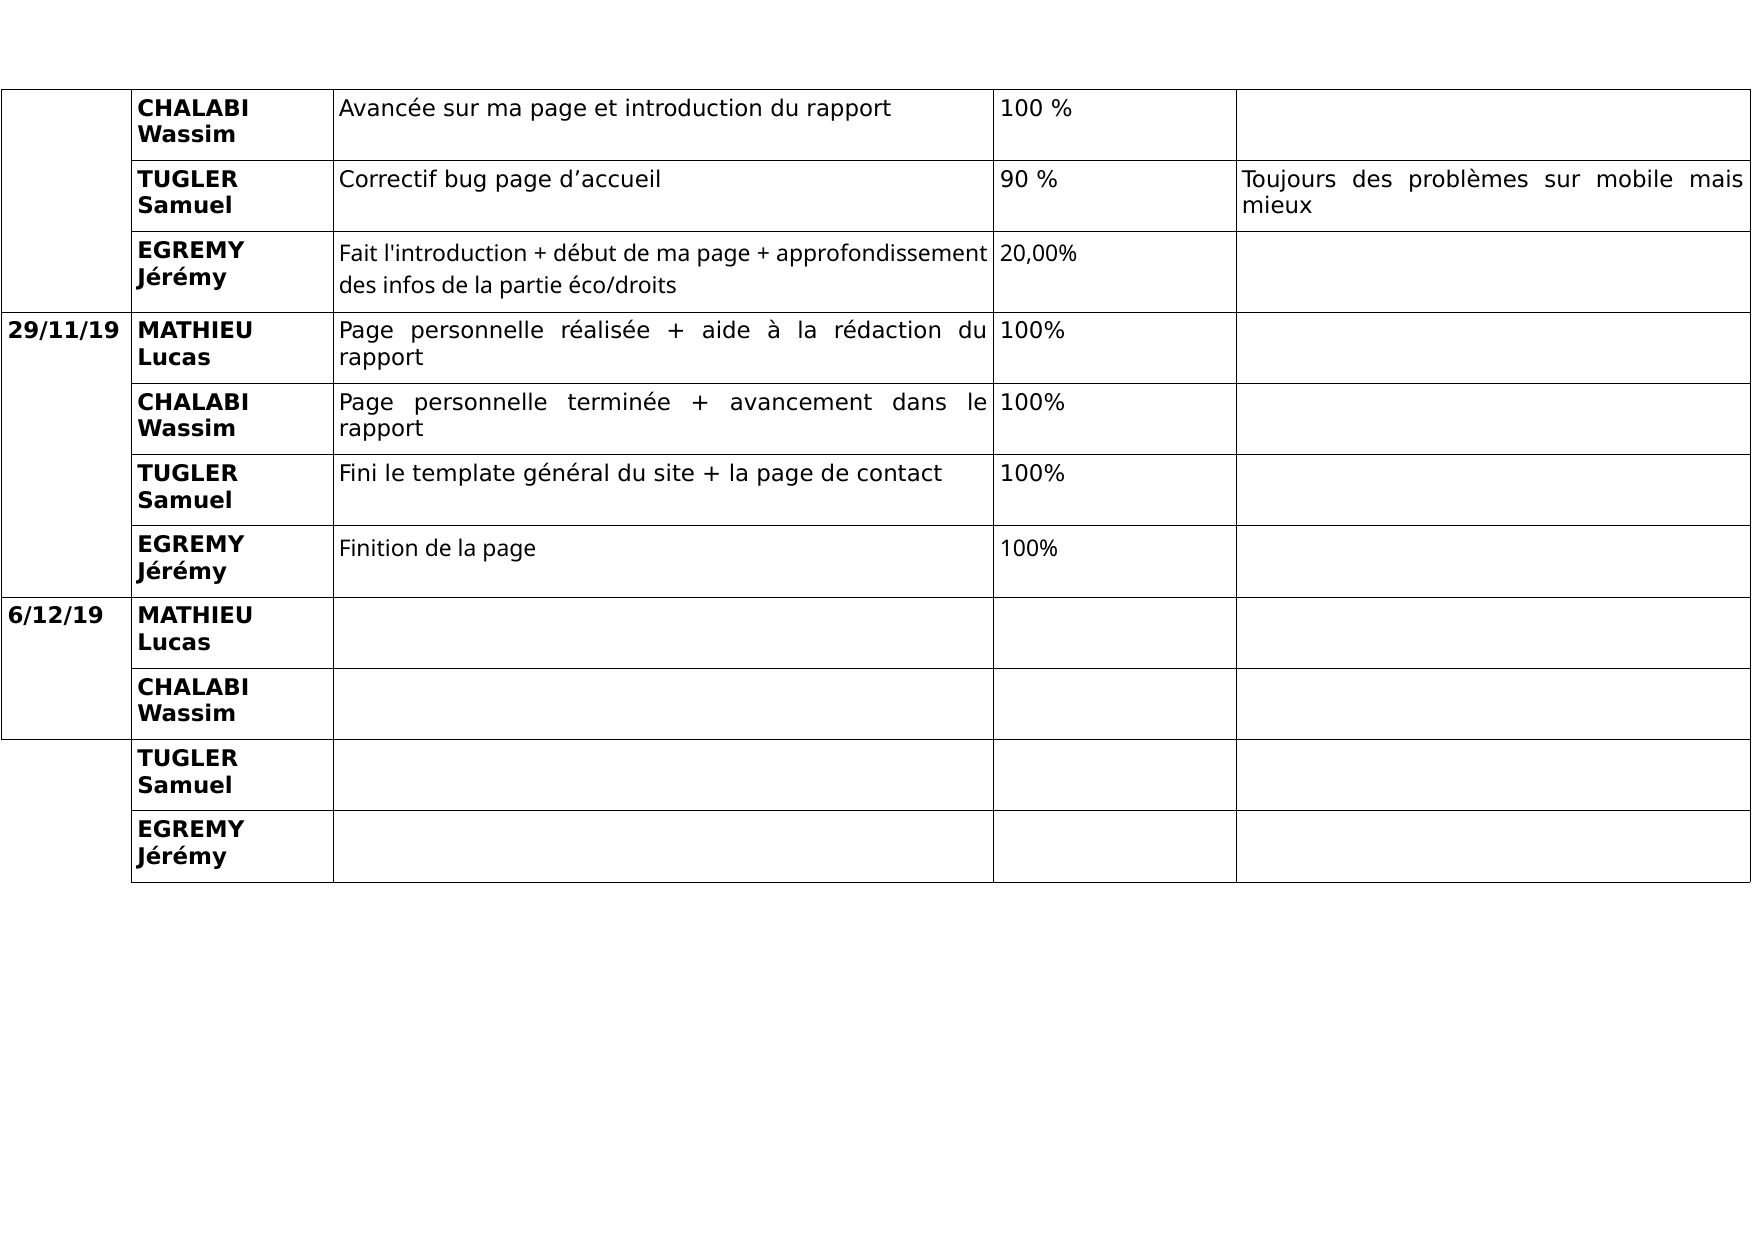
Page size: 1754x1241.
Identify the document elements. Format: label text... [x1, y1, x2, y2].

table_cell MATHIEU Lucas [132, 598, 333, 668]
table_cell Correctif bug page d’accueil [334, 161, 993, 231]
table_cell [1237, 232, 1750, 311]
table_cell EGREMY Jérémy [132, 526, 333, 596]
table_cell TUGLER Samuel [132, 161, 333, 231]
table_cell TUGLER Samuel [132, 740, 333, 810]
table_cell Toujours des problèmes sur mobile mais mieux [1237, 161, 1750, 231]
table_cell TUGLER Samuel [132, 455, 333, 525]
table_cell [1237, 740, 1750, 810]
table_cell 6/12/19 [2, 598, 131, 739]
table_cell [1237, 526, 1750, 596]
table_cell 20,00% [994, 232, 1236, 311]
table_cell [2, 90, 131, 311]
table_cell [1237, 669, 1750, 739]
table_cell [994, 811, 1236, 881]
table_cell [334, 740, 993, 810]
table_cell Avancée sur ma page et introduction du rapport [334, 90, 993, 160]
table_cell [1237, 313, 1750, 383]
table_cell [994, 740, 1236, 810]
table_cell Page personnelle terminée + avancement dans le rapport [334, 384, 993, 454]
table_cell 100% [994, 384, 1236, 454]
table_cell Finition de la page [334, 526, 993, 596]
table_cell [994, 669, 1236, 739]
table_cell MATHIEU Lucas [132, 313, 333, 383]
table_cell Fait l'introduction + début de ma page + approfondissement des infos de la partie éco/droits [334, 232, 993, 311]
table_cell EGREMY Jérémy [132, 232, 333, 311]
table_cell [1237, 90, 1750, 160]
table_cell [334, 598, 993, 668]
table_cell 100% [994, 455, 1236, 525]
table_cell 29/11/19 [2, 313, 131, 596]
table_cell [1237, 598, 1750, 668]
table_cell [1237, 384, 1750, 454]
table_cell 90 % [994, 161, 1236, 231]
table_cell [1237, 455, 1750, 525]
table_cell CHALABI Wassim [132, 669, 333, 739]
table_cell Fini le template général du site + la page de contact [334, 455, 993, 525]
table_cell [1237, 811, 1750, 881]
table_cell 100% [994, 313, 1236, 383]
table_cell Page personnelle réalisée + aide à la rédaction du rapport [334, 313, 993, 383]
table_cell [334, 811, 993, 881]
table_cell [994, 598, 1236, 668]
table_cell [334, 669, 993, 739]
table_cell 100% [994, 526, 1236, 596]
table_cell 100 % [994, 90, 1236, 160]
table_cell CHALABI Wassim [132, 384, 333, 454]
table_cell EGREMY Jérémy [132, 811, 333, 881]
table_cell CHALABI Wassim [132, 90, 333, 160]
